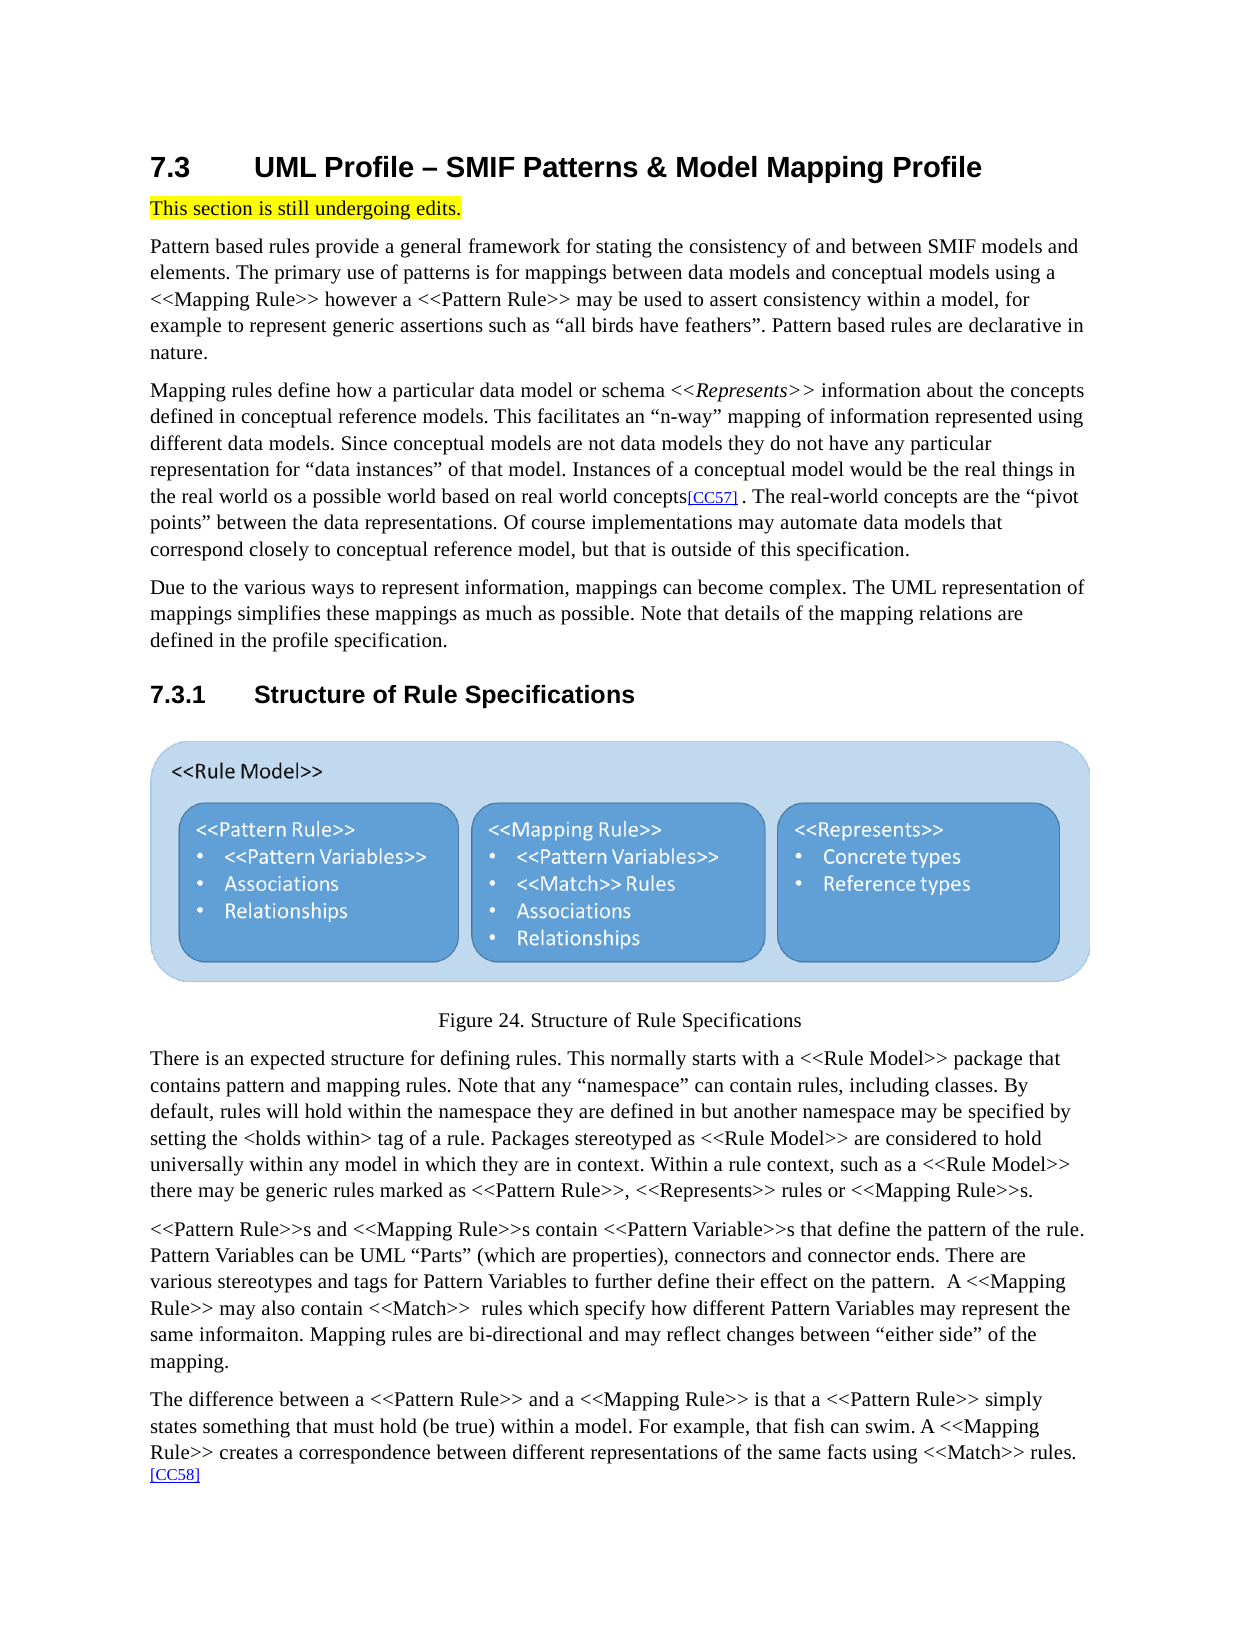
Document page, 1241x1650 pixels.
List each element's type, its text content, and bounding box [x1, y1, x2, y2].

text There is an expected structure for defining rules. This normally starts with a <<Rule Model>> package that contains pattern and mapping rules. Note that any “namespace” can contain rules, including classes. By default, rules will hold within the namespace they are defined in but another namespace may be specified by setting the <holds within> tag of a rule. Packages stereotyped as <<Rule Model>> are considered to hold universally within any model in which they are in context. Within a rule context, such as a <<Rule Model>> there may be generic rules marked as <<Pattern Rule>>, <<Represents>> rules or <<Mapping Rule>>s. [150, 1046, 1090, 1202]
text The difference between a <<Pattern Rule>> and a <<Mapping Rule>> is that a <<Pattern Rule>> simply states something that must hold (be true) within a model. For example, that fish can swim. A <<Mapping Rule>> creates a correspondence between different representations of the same facts using <<Match>> rules.[CC58] [150, 1387, 1090, 1484]
text Due to the various ways to represent information, mappings can become complex. The UML representation of mappings simplifies these mappings as much as possible. Note that details of the mapping relations are defined in the profile specification. [150, 575, 1090, 652]
text [150, 723, 1090, 741]
text This section is still undergoing edits. [150, 196, 1090, 219]
text Pattern based rules provide a general framework for stating the consistency of and between SMIF models and elements. The primary use of patterns is for mappings between data models and conceptual models using a <<Mapping Rule>> however a <<Pattern Rule>> may be used to assert consistency within a model, for example to represent generic assertions such as “all birds have feathers”. Pattern based rules are declarative in nature. [150, 234, 1090, 364]
subtitle UML Profile – SMIF Patterns & Model Mapping Profile [150, 150, 1090, 183]
subtitle Structure of Rule Specifications [150, 679, 1090, 709]
text <<Pattern Rule>>s and <<Mapping Rule>>s contain <<Pattern Variable>>s that define the pattern of the rule. Pattern Variables can be UML “Parts” (which are properties), connectors and connector ends. There are various stereotypes and tags for Pattern Variables to further define their effect on the pattern. A <<Mapping Rule>> may also contain <<Match>> rules which specify how different Pattern Variables may represent the same informaiton. Mapping rules are bi-directional and may reflect changes between “either side” of the mapping. [150, 1216, 1090, 1373]
text Mapping rules define how a particular data model or schema <<Represents>> information about the concepts defined in conceptual reference models. This facilitates an “n-way” mapping of information represented using different data models. Since conceptual models are not data models they do not have any particular representation for “data instances” of that model. Instances of a conceptual model would be the real things in the real world os a possible world based on real world concepts[CC57] . The real-world concepts are the “pivot points” between the data representations. Of course implementations may automate data models that correspond closely to conceptual reference model, but that is outside of this specification. [150, 378, 1090, 561]
picture [150, 741, 1090, 982]
text Figure 24. Structure of Rule Specifications [150, 982, 1090, 1032]
